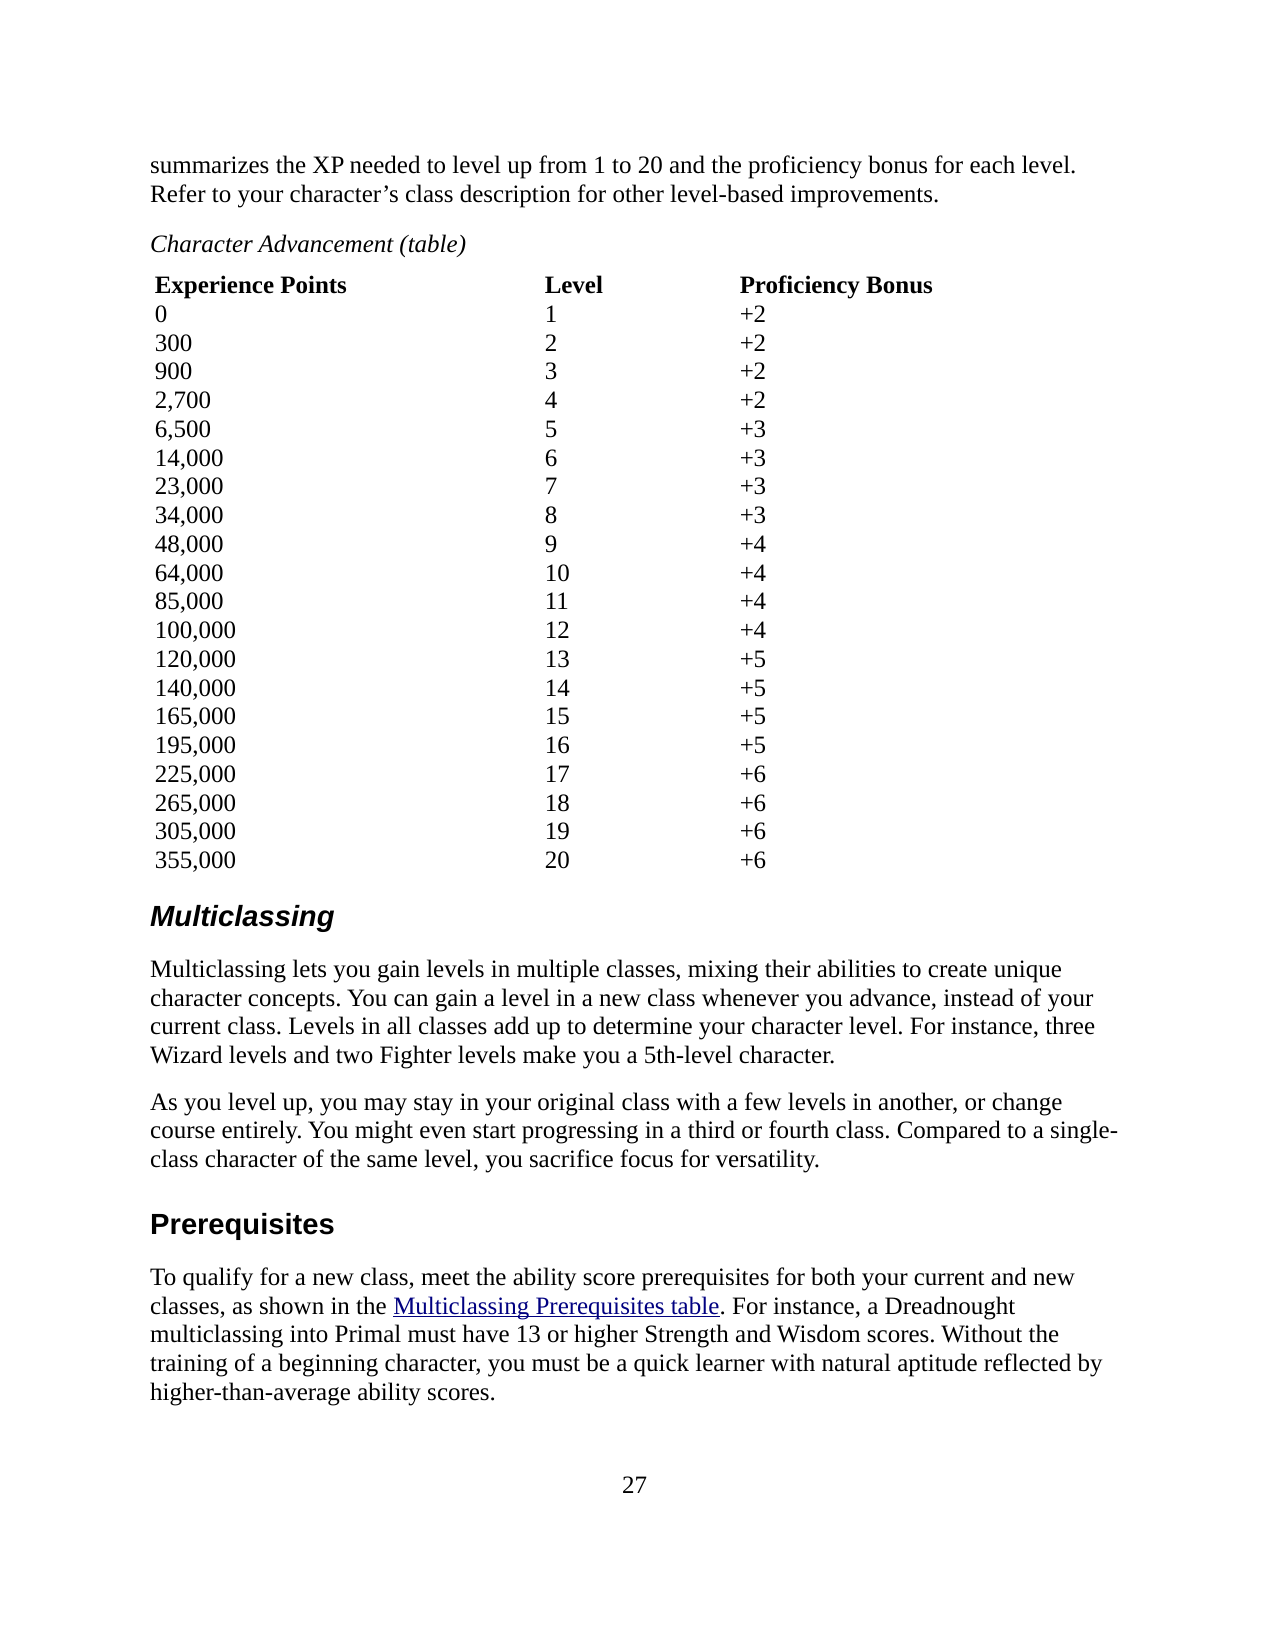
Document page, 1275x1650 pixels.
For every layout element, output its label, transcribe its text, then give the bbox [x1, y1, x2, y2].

table_cell +5 [735, 701, 1125, 730]
table_cell 12 [540, 615, 735, 644]
table_cell +5 [735, 644, 1125, 673]
table_cell +4 [735, 586, 1125, 615]
table_cell +6 [735, 788, 1125, 816]
table_cell +3 [735, 443, 1125, 471]
table_cell 0 [150, 299, 540, 328]
table_cell 17 [540, 759, 735, 788]
table_cell 120,000 [150, 644, 540, 673]
table_header Experience Points [150, 270, 540, 299]
table_cell 5 [540, 414, 735, 443]
table_cell +4 [735, 529, 1125, 558]
text As you level up, you may stay in your original class with a few levels in another, or change course entirely. You might even start progressing in a third or fourth class. Compared to a single-class character of the same level, you sacrifice focus for versatility. [150, 1087, 1125, 1173]
table_cell 14 [540, 673, 735, 701]
subtitle Multiclassing [150, 899, 1125, 932]
table_cell +3 [735, 471, 1125, 500]
table_cell 4 [540, 385, 735, 414]
table_cell 225,000 [150, 759, 540, 788]
table_cell 1 [540, 299, 735, 328]
table_cell +5 [735, 673, 1125, 701]
table_cell 20 [540, 845, 735, 874]
table_cell 195,000 [150, 730, 540, 759]
table_header Level [540, 270, 735, 299]
table_cell 48,000 [150, 529, 540, 558]
table_cell 355,000 [150, 845, 540, 874]
table_cell 100,000 [150, 615, 540, 644]
table_cell +2 [735, 328, 1125, 356]
table_cell 165,000 [150, 701, 540, 730]
table_cell +5 [735, 730, 1125, 759]
table_cell 15 [540, 701, 735, 730]
table_cell +6 [735, 845, 1125, 874]
table_cell 6,500 [150, 414, 540, 443]
subtitle Prerequisites [150, 1207, 1125, 1241]
table_cell 85,000 [150, 586, 540, 615]
table_cell 300 [150, 328, 540, 356]
table_header Proficiency Bonus [735, 270, 1125, 299]
table_cell 900 [150, 356, 540, 385]
table_cell 13 [540, 644, 735, 673]
table_cell 16 [540, 730, 735, 759]
text To qualify for a new class, meet the ability score prerequisites for both your current and new classes, as shown in the Multiclassing Prerequisites table. For instance, a Dreadnought multiclassing into Primal must have 13 or higher Strength and Wisdom scores. Without the training of a beginning character, you must be a quick learner with natural aptitude reflected by higher-than-average ability scores. [150, 1262, 1125, 1406]
table_cell 2,700 [150, 385, 540, 414]
table_cell 8 [540, 500, 735, 529]
table_cell 2 [540, 328, 735, 356]
table_cell +4 [735, 558, 1125, 586]
table_cell 11 [540, 586, 735, 615]
table_cell 265,000 [150, 788, 540, 816]
table_cell +2 [735, 356, 1125, 385]
table_cell +6 [735, 816, 1125, 845]
table_cell 9 [540, 529, 735, 558]
table_cell 7 [540, 471, 735, 500]
text summarizes the XP needed to level up from 1 to 20 and the proficiency bonus for each level. Refer to your character’s class description for other level-based improvements. [150, 150, 1125, 207]
table_cell 3 [540, 356, 735, 385]
table_cell +4 [735, 615, 1125, 644]
table_cell 10 [540, 558, 735, 586]
table_cell +3 [735, 414, 1125, 443]
table_cell 34,000 [150, 500, 540, 529]
table_cell 140,000 [150, 673, 540, 701]
table_cell +2 [735, 299, 1125, 328]
table_cell +2 [735, 385, 1125, 414]
table_cell 6 [540, 443, 735, 471]
table_cell 18 [540, 788, 735, 816]
table_cell 19 [540, 816, 735, 845]
text Character Advancement (table) [150, 229, 1125, 258]
table_cell 305,000 [150, 816, 540, 845]
table_cell 14,000 [150, 443, 540, 471]
table_cell 23,000 [150, 471, 540, 500]
text Multiclassing lets you gain levels in multiple classes, mixing their abilities to create unique character concepts. You can gain a level in a new class whenever you advance, instead of your current class. Levels in all classes add up to determine your character level. For instance, three Wizard levels and two Fighter levels make you a 5th-level character. [150, 954, 1125, 1069]
table_cell +3 [735, 500, 1125, 529]
table_cell 64,000 [150, 558, 540, 586]
table_cell +6 [735, 759, 1125, 788]
